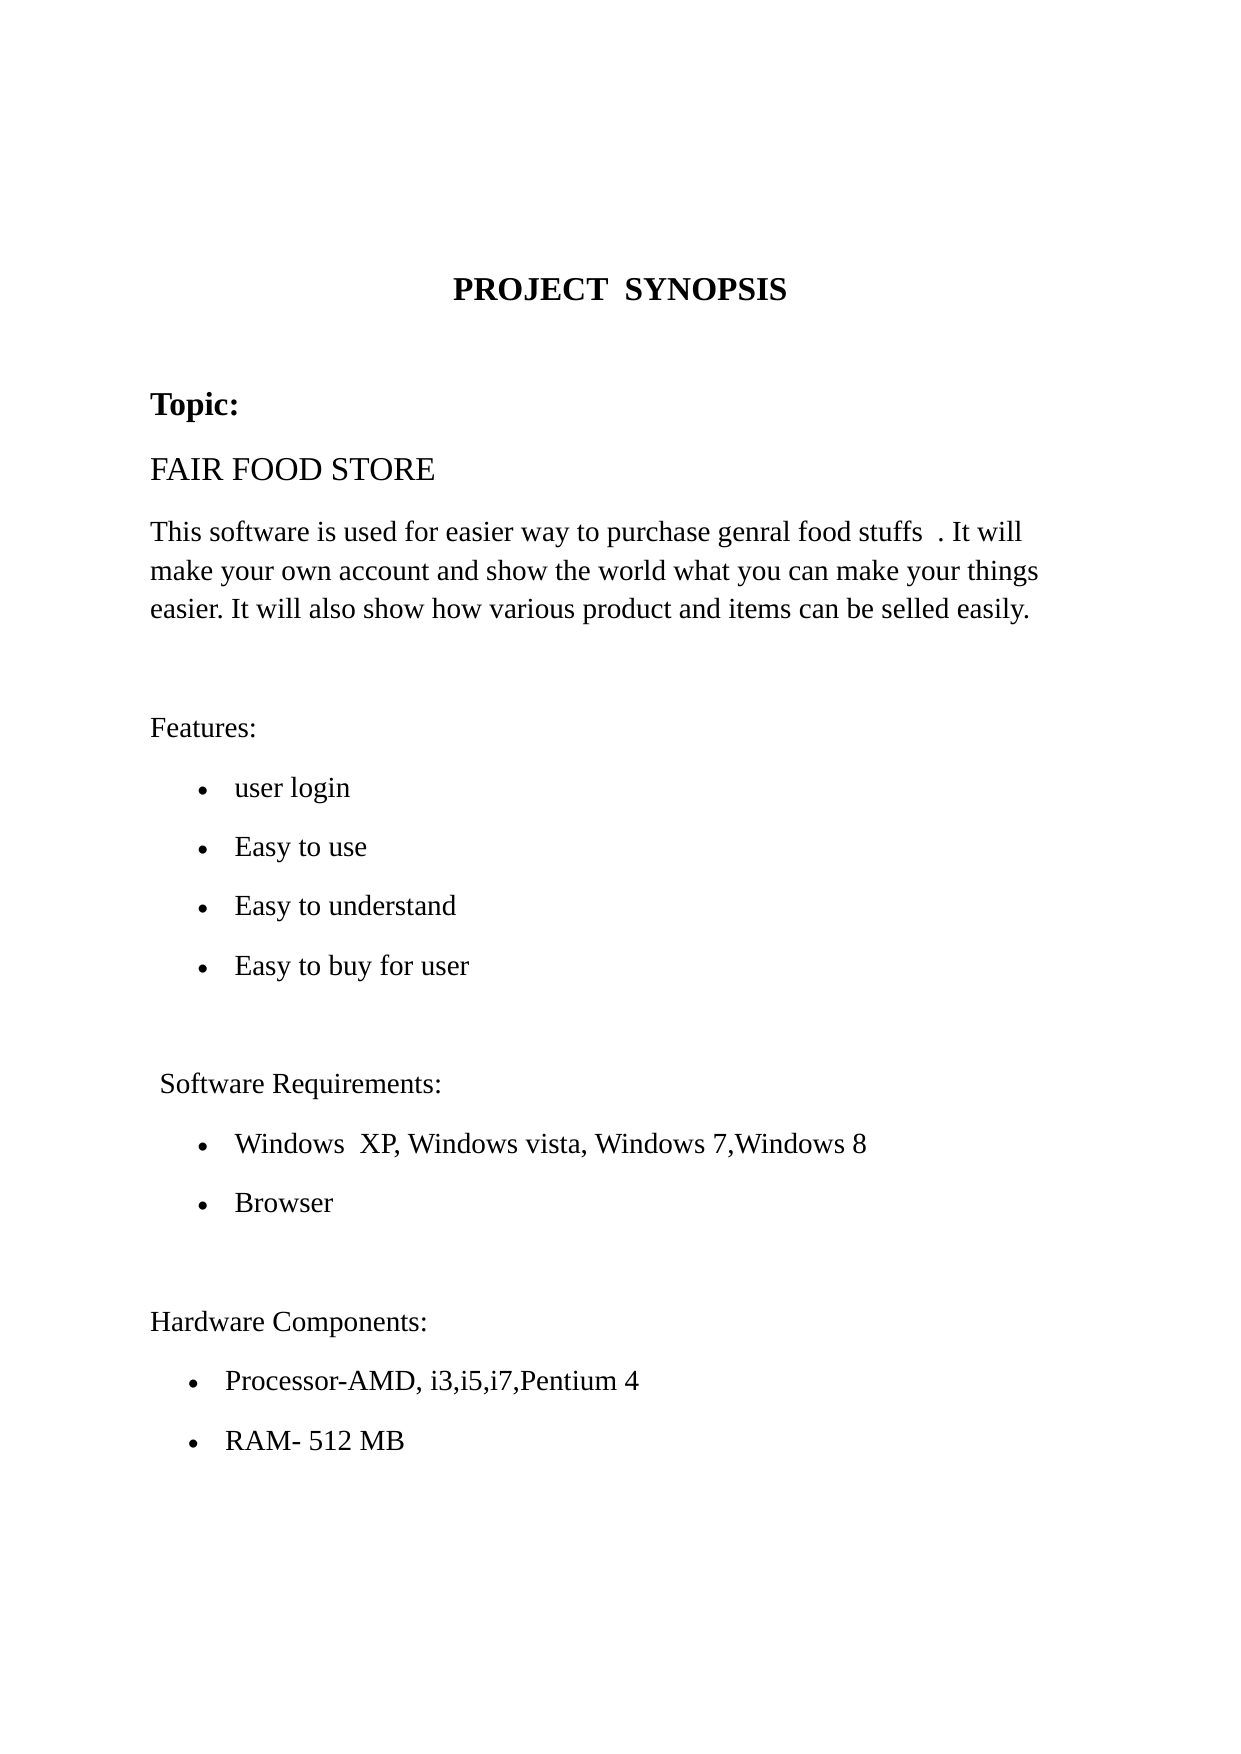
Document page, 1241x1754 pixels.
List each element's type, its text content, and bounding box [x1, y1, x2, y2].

list RAM- 512 MB [187, 1423, 1090, 1456]
list Windows XP, Windows vista, Windows 7,Windows 8 [197, 1126, 1090, 1159]
text PROJECT SYNOPSIS [150, 269, 1090, 307]
text Topic: [150, 385, 1090, 423]
text Hardware Components: [150, 1304, 1090, 1338]
list Easy to use [197, 829, 1090, 863]
list Browser [197, 1185, 1090, 1219]
text Software Requirements: [159, 1067, 1090, 1100]
list Processor-AMD, i3,i5,i7,Pentium 4 [187, 1363, 1090, 1397]
list user login [197, 770, 1090, 803]
list Easy to buy for user [197, 948, 1090, 981]
list Easy to understand [197, 888, 1090, 922]
text Features: [150, 710, 1090, 744]
text FAIR FOOD STORE [150, 449, 1090, 488]
text This software is used for easier way to purchase genral food stuffs . It will make your own account and show the world what you can make your things easier. It will also show how various product and items can be selled easily. [150, 514, 1090, 625]
